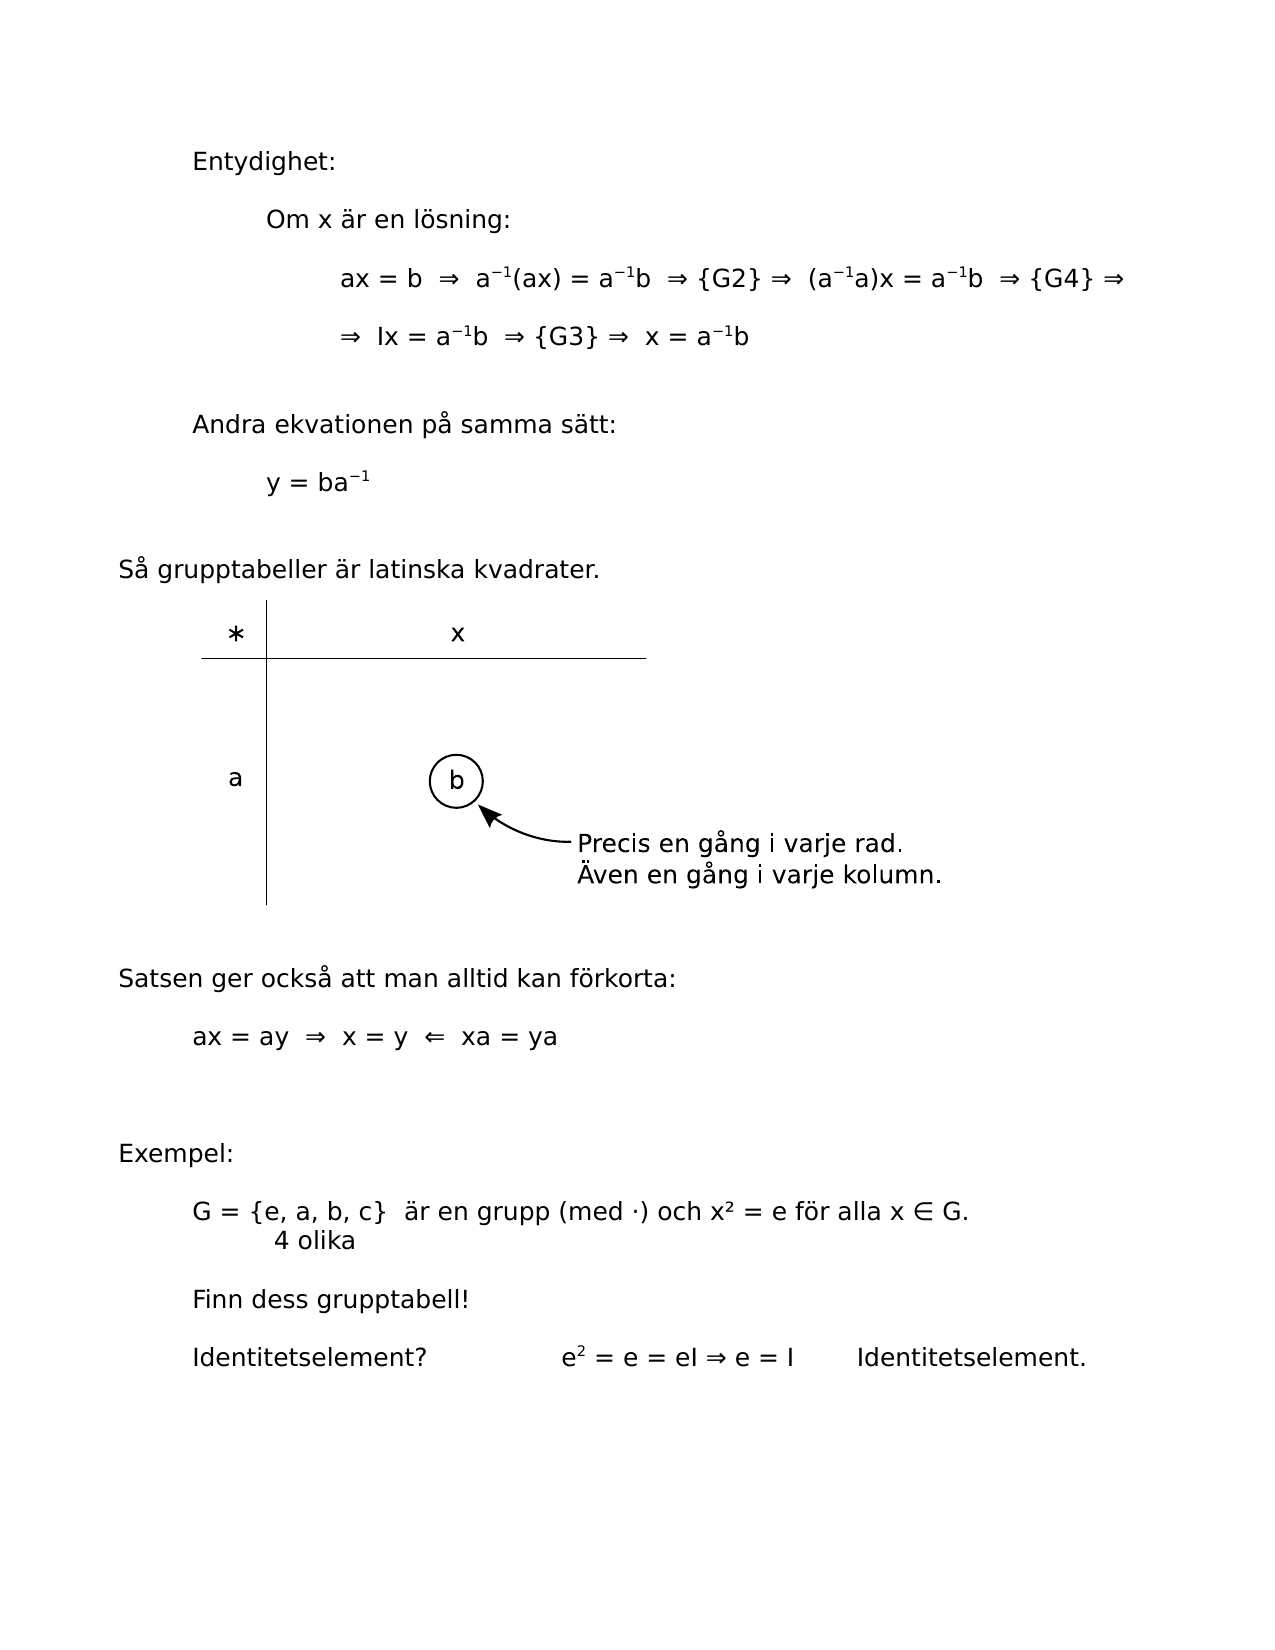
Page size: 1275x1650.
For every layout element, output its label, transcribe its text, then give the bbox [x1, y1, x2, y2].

text Finn dess grupptabell! [118, 1285, 1157, 1314]
text ax = b ⇒ a−1(ax) = a−1b ⇒ {G2} ⇒ (a−1a)x = a−1b ⇒ {G4} ⇒ [118, 264, 1157, 293]
text y = ba−1 [118, 468, 1157, 497]
text Entydighet: [118, 147, 1157, 176]
text Andra ekvationen på samma sätt: [118, 410, 1157, 439]
text 4 olika [118, 1226, 1157, 1256]
text G = {e, a, b, c} är en grupp (med ⋅) och x² = e för alla x ∈ G. [118, 1197, 1157, 1226]
text Exempel: [118, 1139, 1157, 1168]
text Om x är en lösning: [118, 206, 1157, 235]
text Satsen ger också att man alltid kan förkorta: [118, 964, 1157, 993]
text Så grupptabeller är latinska kvadrater. [118, 556, 1157, 585]
text ax = ay ⇒ x = y ⇐ xa = ya [118, 1022, 1157, 1051]
text Identitetselement? e2 = e = eI ⇒ e = I Identitetselement. [118, 1343, 1157, 1372]
text ⇒ Ix = a−1b ⇒ {G3} ⇒ x = a−1b [118, 322, 1157, 351]
